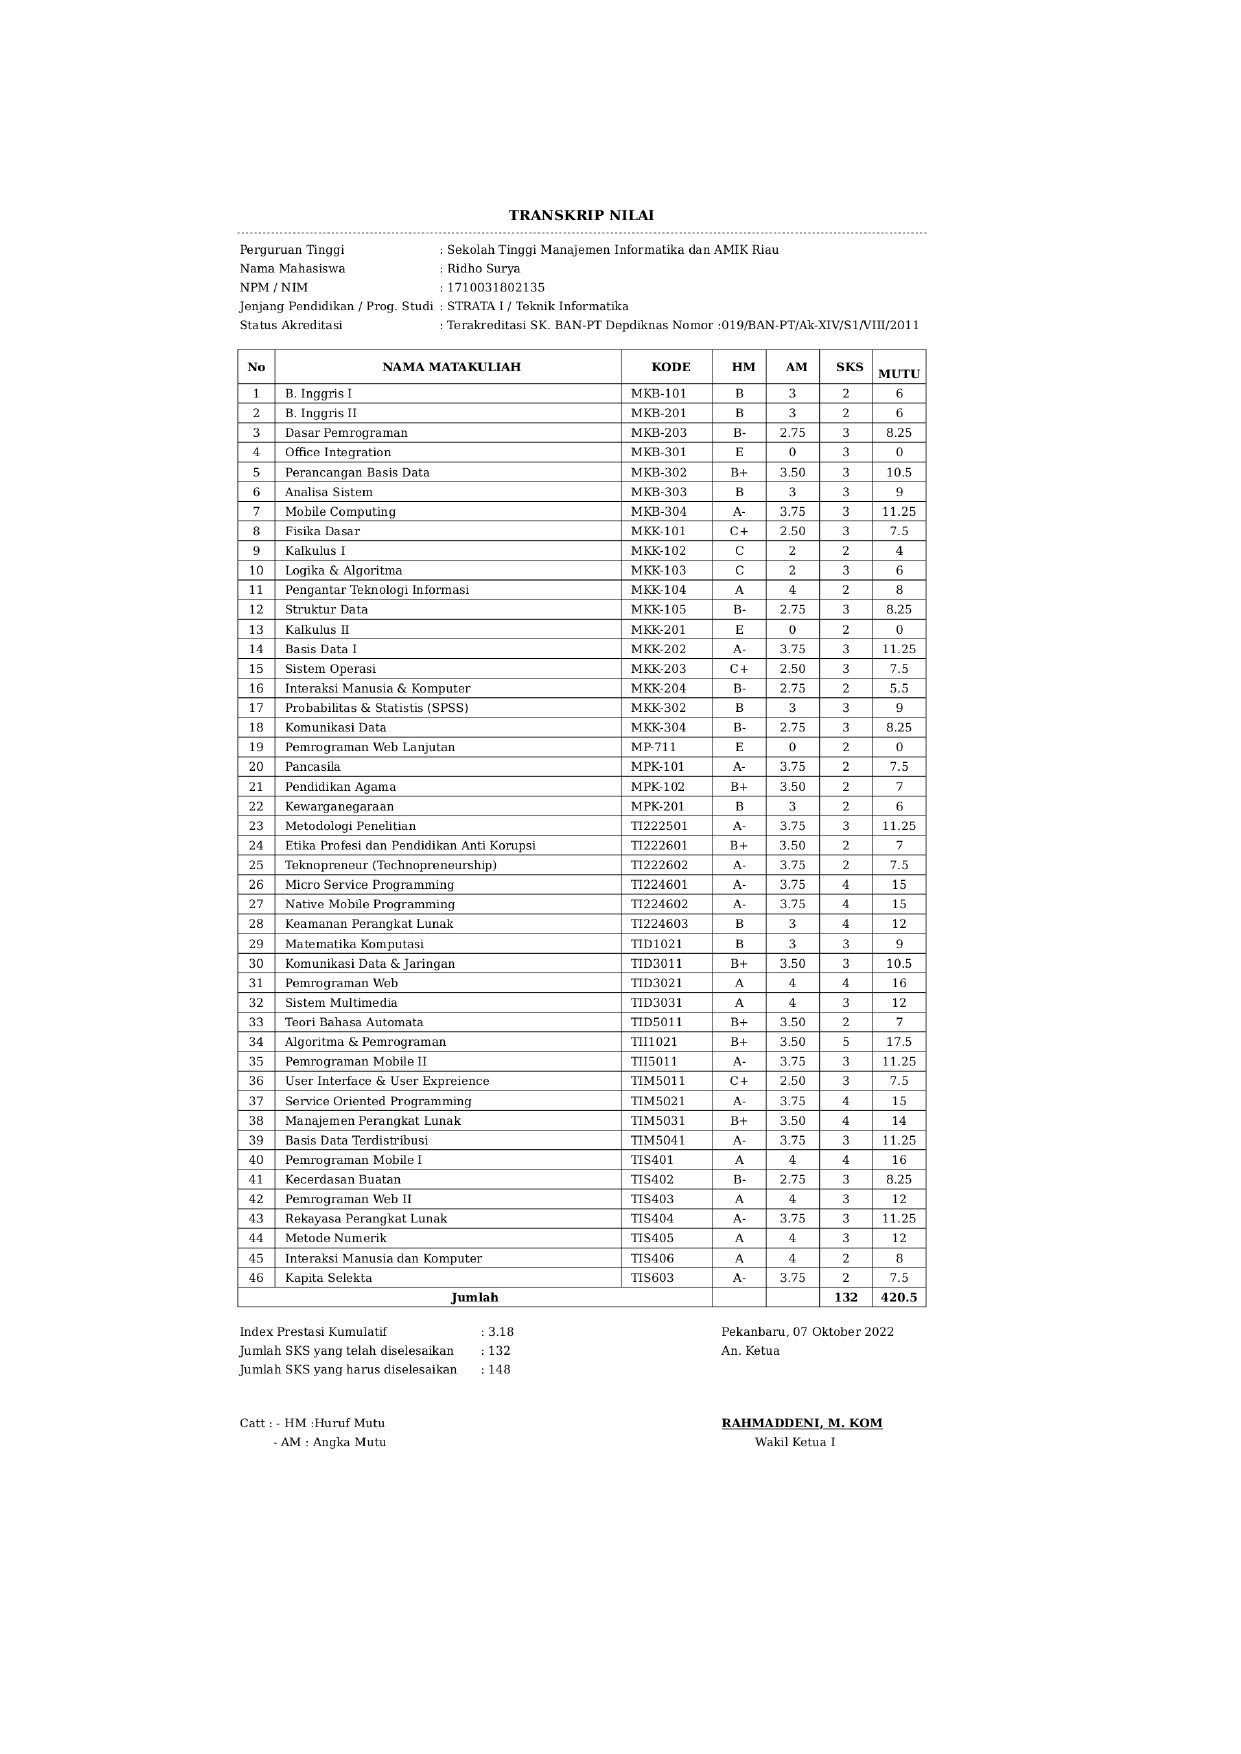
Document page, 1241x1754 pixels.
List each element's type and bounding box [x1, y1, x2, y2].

picture [177, 143, 1052, 1610]
